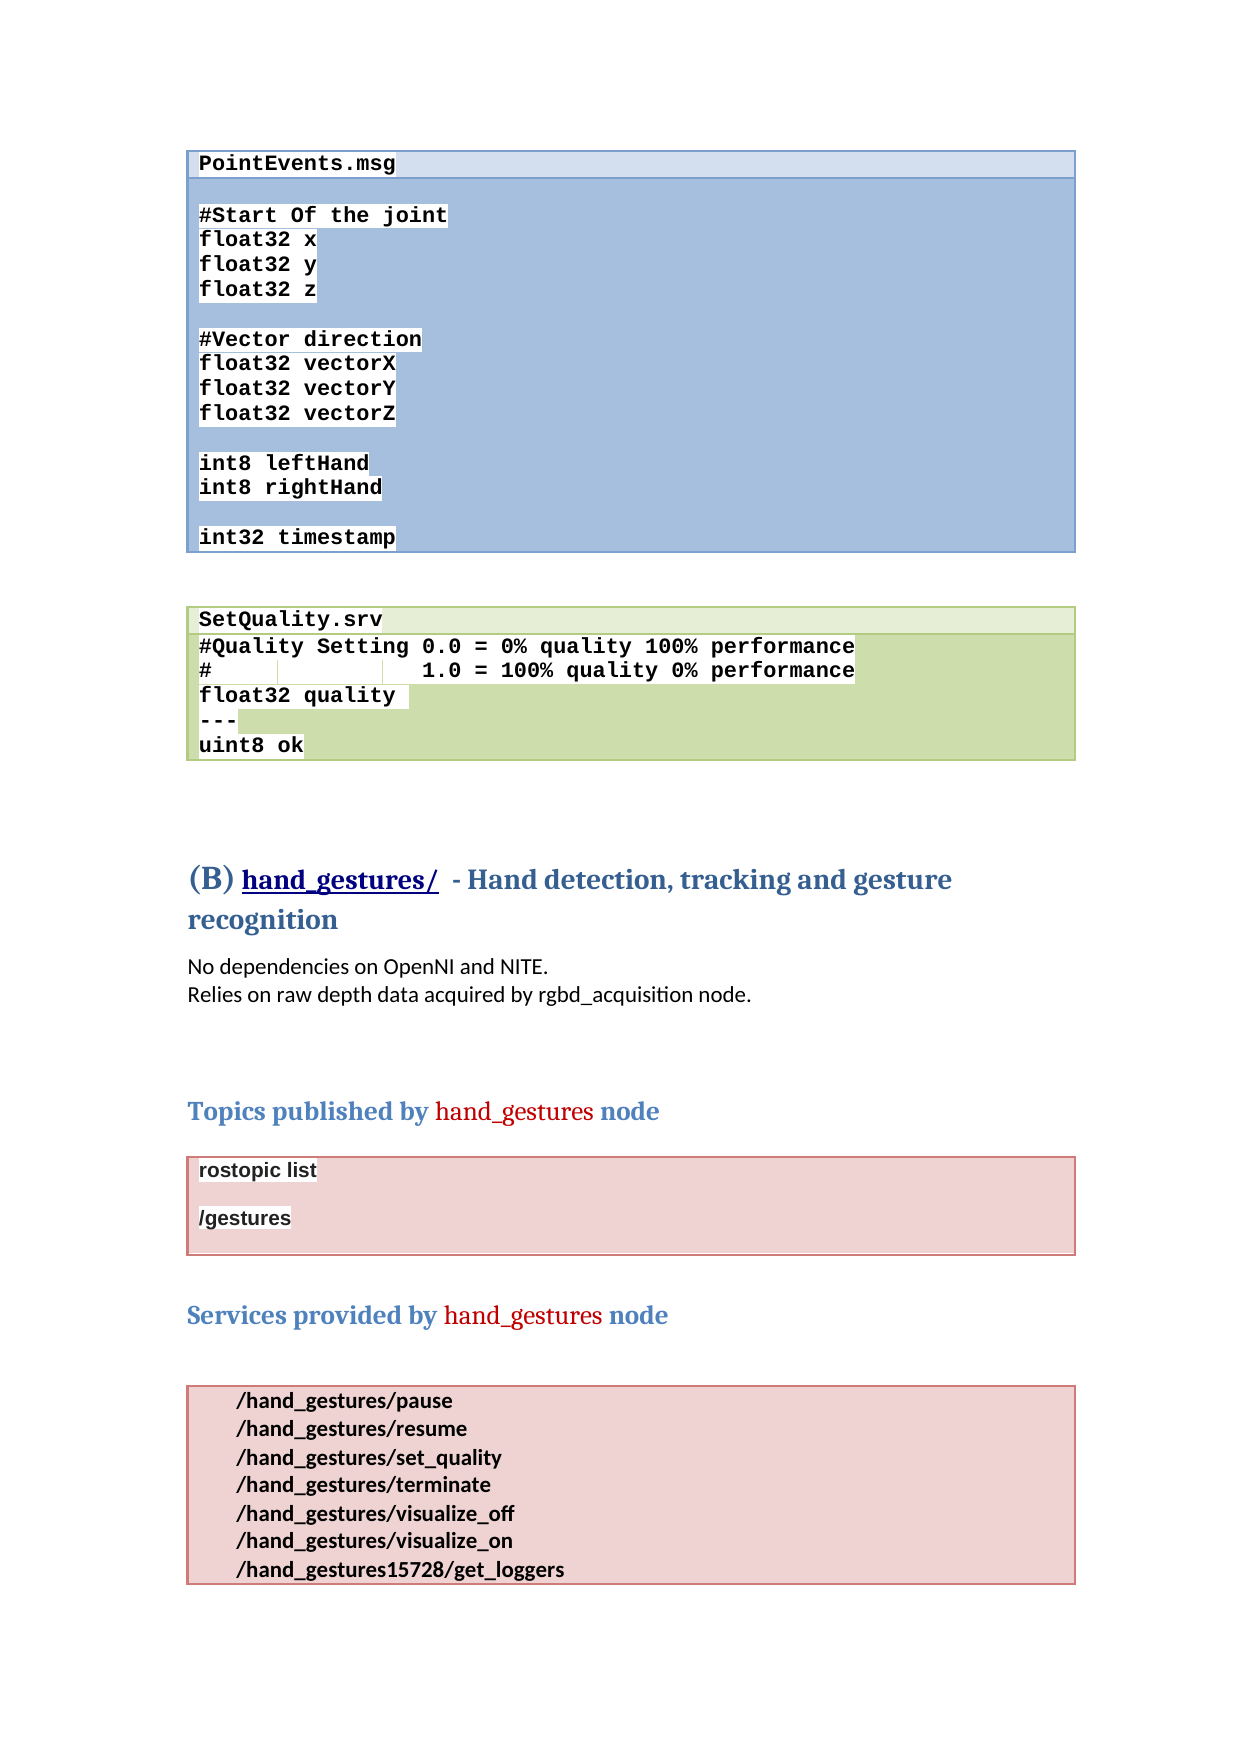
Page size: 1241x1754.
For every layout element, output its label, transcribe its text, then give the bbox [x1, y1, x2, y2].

table_header PointEvents.msg [189, 152, 1074, 177]
subtitle Topics published by hand_gestures node [187, 1096, 1053, 1127]
table_cell #Start Of the joint float32 x float32 y float32 z #Vector direction float32 vectorX float32 vectorY float32 vectorZ int8 leftHand int8 rightHand int32 timestamp [189, 179, 1074, 551]
text No dependencies on OpenNI and NITE. Relies on raw depth data acquired by rgbd_acquisition node. [187, 952, 1053, 1008]
subtitle Services provided by hand_gestures node [187, 1300, 1053, 1332]
table_header rostopic list /gestures [189, 1158, 1074, 1253]
table_header /hand_gestures/pause /hand_gestures/resume /hand_gestures/set_quality /hand_gestures/terminate /hand_gestures/visualize_off /hand_gestures/visualize_on /hand_gestures15728/get_loggers [189, 1387, 1074, 1583]
subtitle (B) hand_gestures/ - Hand detection, tracking and gesture recognition [187, 860, 1053, 937]
table_cell #Quality Setting 0.0 = 0% quality 100% performance # 1.0 = 100% quality 0% performance float32 quality --- uint8 ok [189, 635, 1074, 759]
table_header SetQuality.srv [189, 608, 1074, 633]
